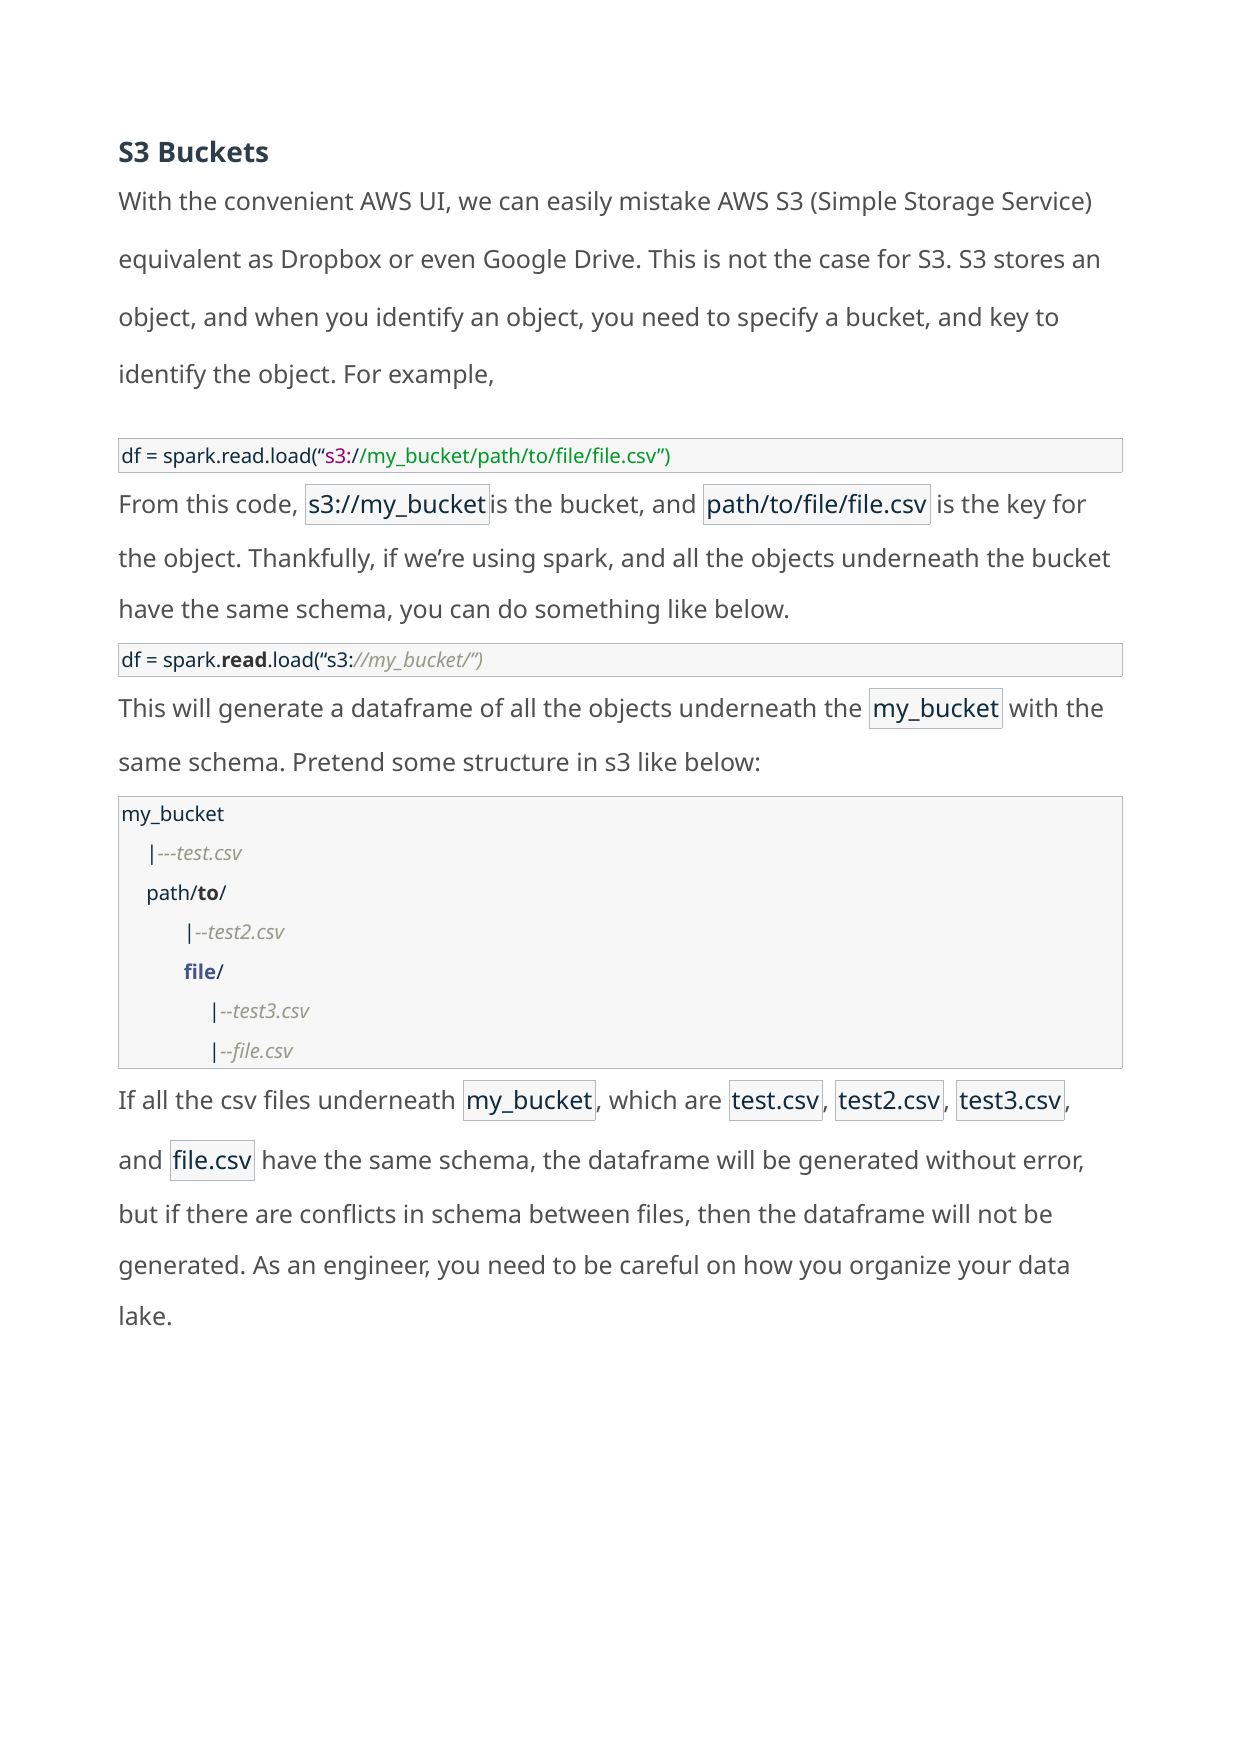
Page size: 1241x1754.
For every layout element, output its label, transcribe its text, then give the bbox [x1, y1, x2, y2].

text path/to/ [119, 875, 1122, 906]
text |--file.csv [119, 1034, 1122, 1068]
text If all the csv files underneath my_bucket, which are test.csv, test2.csv, test3.csv, and file.csv have the same schema, the dataframe will be generated without error, but if there are conflicts in schema between files, then the dataframe will not be generated. As an engineer, you need to be careful on how you organize your data lake. [118, 1079, 1122, 1333]
text df = spark.read.load(“s3://my_bucket/”) [119, 644, 1122, 676]
text This will generate a dataframe of all the objects underneath the my_bucket with the same schema. Pretend some structure in s3 like below: [118, 688, 1122, 779]
text file/ [119, 954, 1122, 986]
text df = spark.read.load(“s3://my_bucket/path/to/file/file.csv”) [119, 439, 1122, 472]
text |--test2.csv [119, 915, 1122, 946]
text |---test.csv [119, 835, 1122, 866]
text |--test3.csv [119, 994, 1122, 1025]
text With the convenient AWS UI, we can easily mistake AWS S3 (Simple Storage Service) equivalent as Dropbox or even Google Drive. This is not the case for S3. S3 stores an object, and when you identify an object, you need to specify a bucket, and key to identify the object. For example, [118, 183, 1122, 391]
text my_bucket [119, 797, 1122, 827]
text From this code, s3://my_bucketis the bucket, and path/to/file/file.csv is the key for the object. Thankfully, if we’re using spark, and all the objects underneath the bucket have the same schema, you can do something like below. [118, 483, 1122, 626]
subtitle S3 Buckets [118, 133, 1122, 171]
